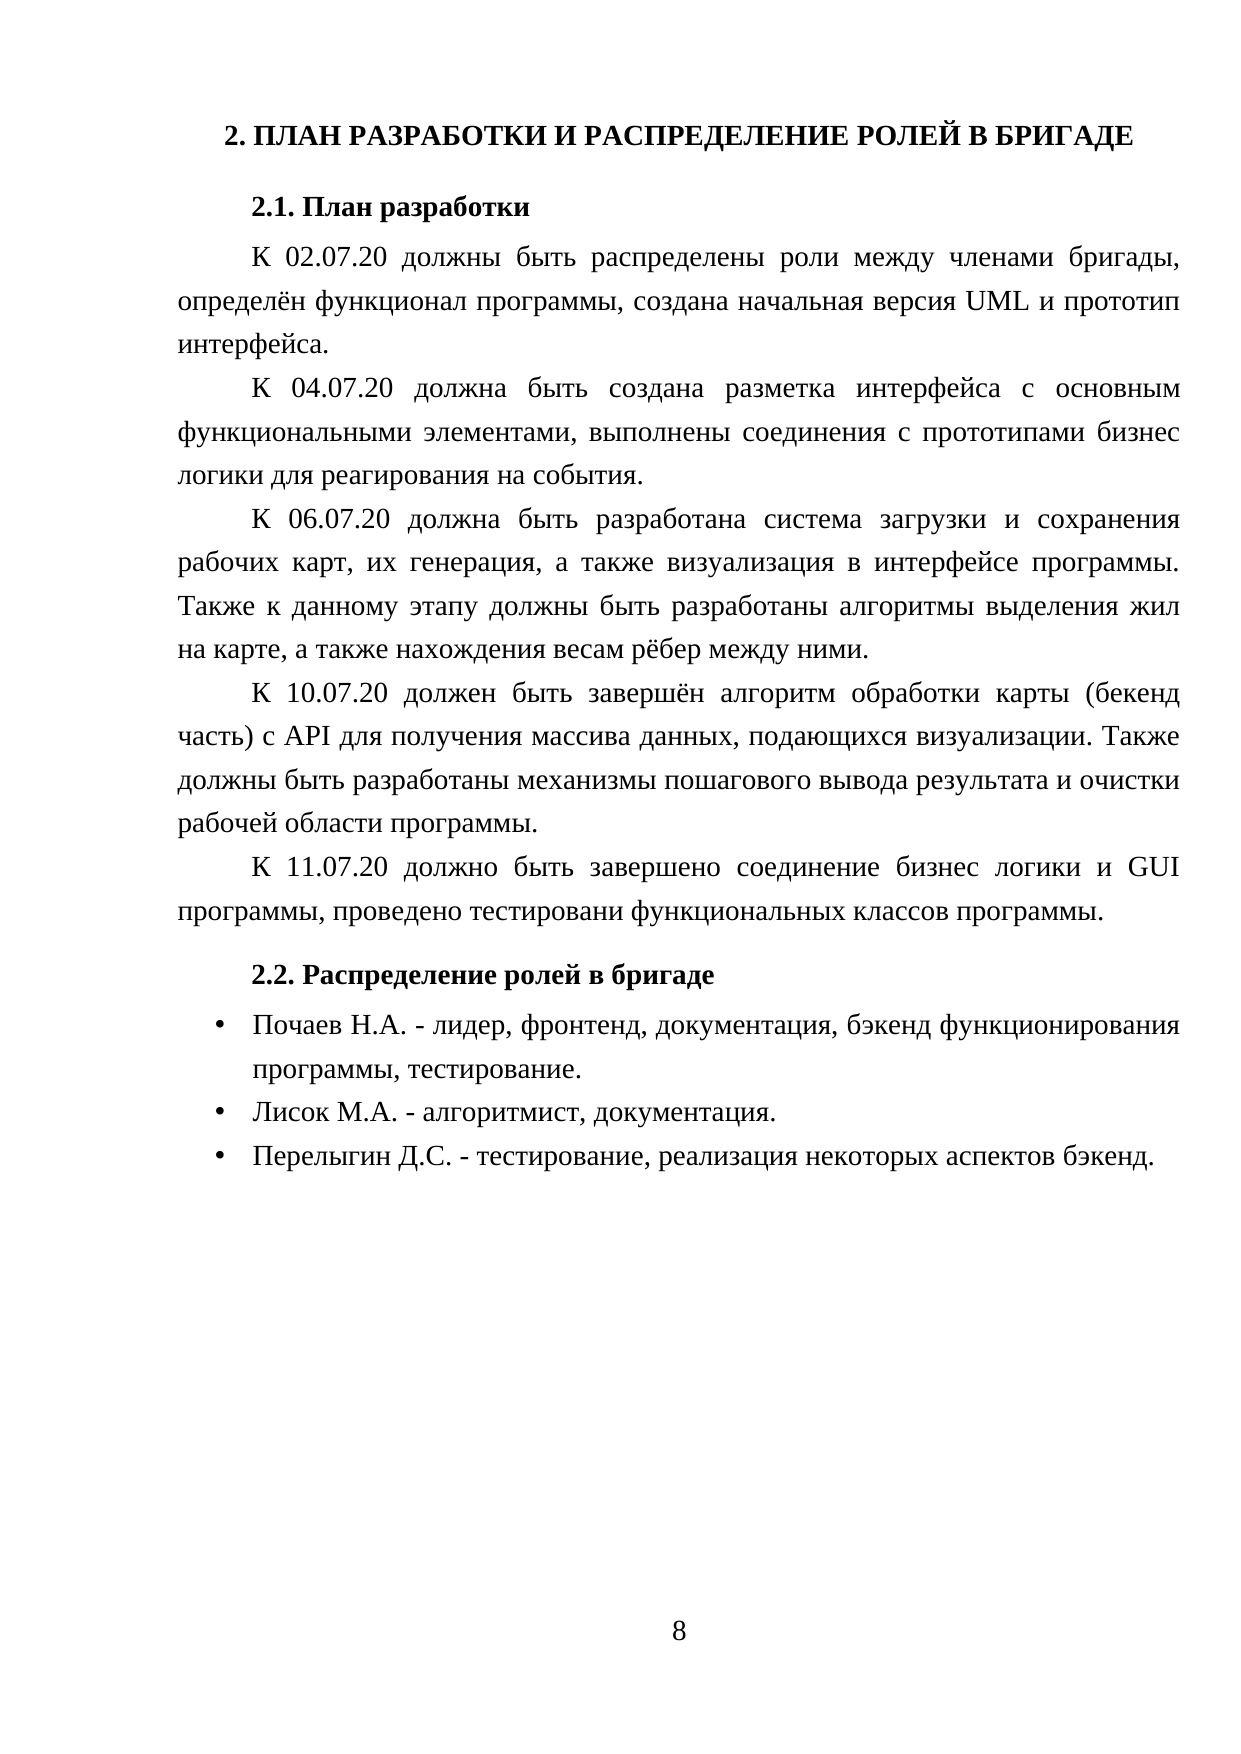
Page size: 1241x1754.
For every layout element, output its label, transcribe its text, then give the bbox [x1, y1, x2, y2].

text К 10.07.20 должен быть завершён алгоритм обработки карты (бекенд часть) с API для получения массива данных, подающихся визуализации. Также должны быть разработаны механизмы пошагового вывода результата и очистки рабочей области программы. [177, 675, 1181, 839]
list Перелыгин Д.С. - тестирование, реализация некоторых аспектов бэкенд. [215, 1138, 1181, 1172]
subtitle 2.2. Распределение ролей в бригаде [177, 957, 1181, 991]
text К 11.07.20 должно быть завершено соединение бизнес логики и GUI программы, проведено тестировани функциональных классов программы. [177, 849, 1181, 926]
text К 06.07.20 должна быть разработана система загрузки и сохранения рабочих карт, их генерация, а также визуализация в интерфейсе программы. Также к данному этапу должны быть разработаны алгоритмы выделения жил на карте, а также нахождения весам рёбер между ними. [177, 501, 1181, 665]
subtitle 2.1. План разработки [177, 189, 1181, 223]
list Почаев Н.А. - лидер, фронтенд, документация, бэкенд функционирования программы, тестирование. [215, 1007, 1181, 1084]
list Лисок М.А. - алгоритмист, документация. [215, 1094, 1181, 1128]
text К 04.07.20 должна быть создана разметка интерфейса с основным функциональными элементами, выполнены соединения с прототипами бизнес логики для реагирования на события. [177, 370, 1181, 491]
text К 02.07.20 должны быть распределены роли между членами бригады, определён функционал программы, создана начальная версия UML и прототип интерфейса. [177, 239, 1181, 360]
subtitle 2. План разработки и распределение ролей в бригаде [177, 118, 1181, 152]
